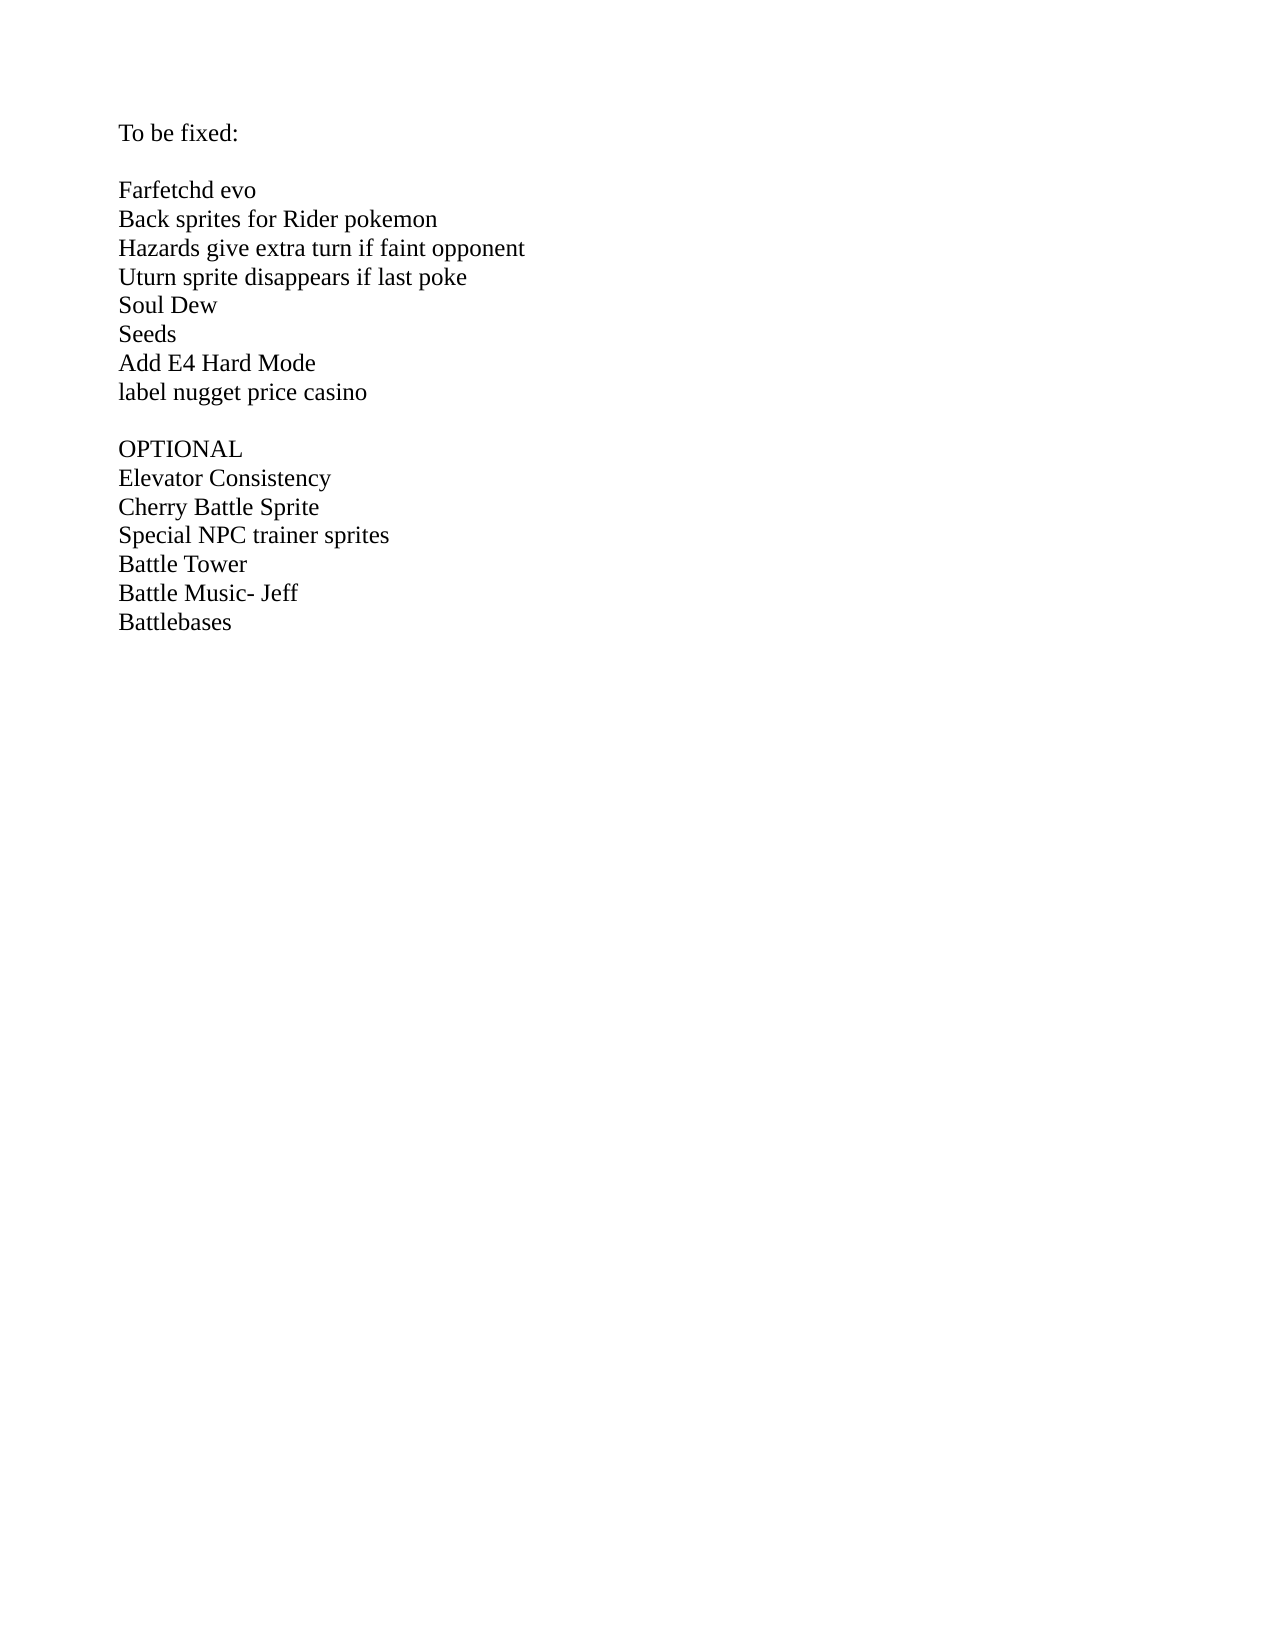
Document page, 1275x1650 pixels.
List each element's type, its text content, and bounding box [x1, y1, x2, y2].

text Seeds [118, 319, 1157, 348]
text Elevator Consistency [118, 463, 1157, 492]
text Hazards give extra turn if faint opponent [118, 233, 1157, 262]
text Battlebases [118, 607, 1157, 636]
text Battle Music- Jeff [118, 578, 1157, 607]
text Add E4 Hard Mode [118, 348, 1157, 377]
text Soul Dew [118, 291, 1157, 319]
text Back sprites for Rider pokemon [118, 204, 1157, 233]
text Special NPC trainer sprites [118, 521, 1157, 549]
text Farfetchd evo [118, 176, 1157, 204]
text Cherry Battle Sprite [118, 492, 1157, 521]
text Uturn sprite disappears if last poke [118, 262, 1157, 291]
text Battle Tower [118, 549, 1157, 578]
text label nugget price casino [118, 377, 1157, 406]
text OPTIONAL [118, 434, 1157, 463]
text To be fixed: [118, 118, 1157, 147]
